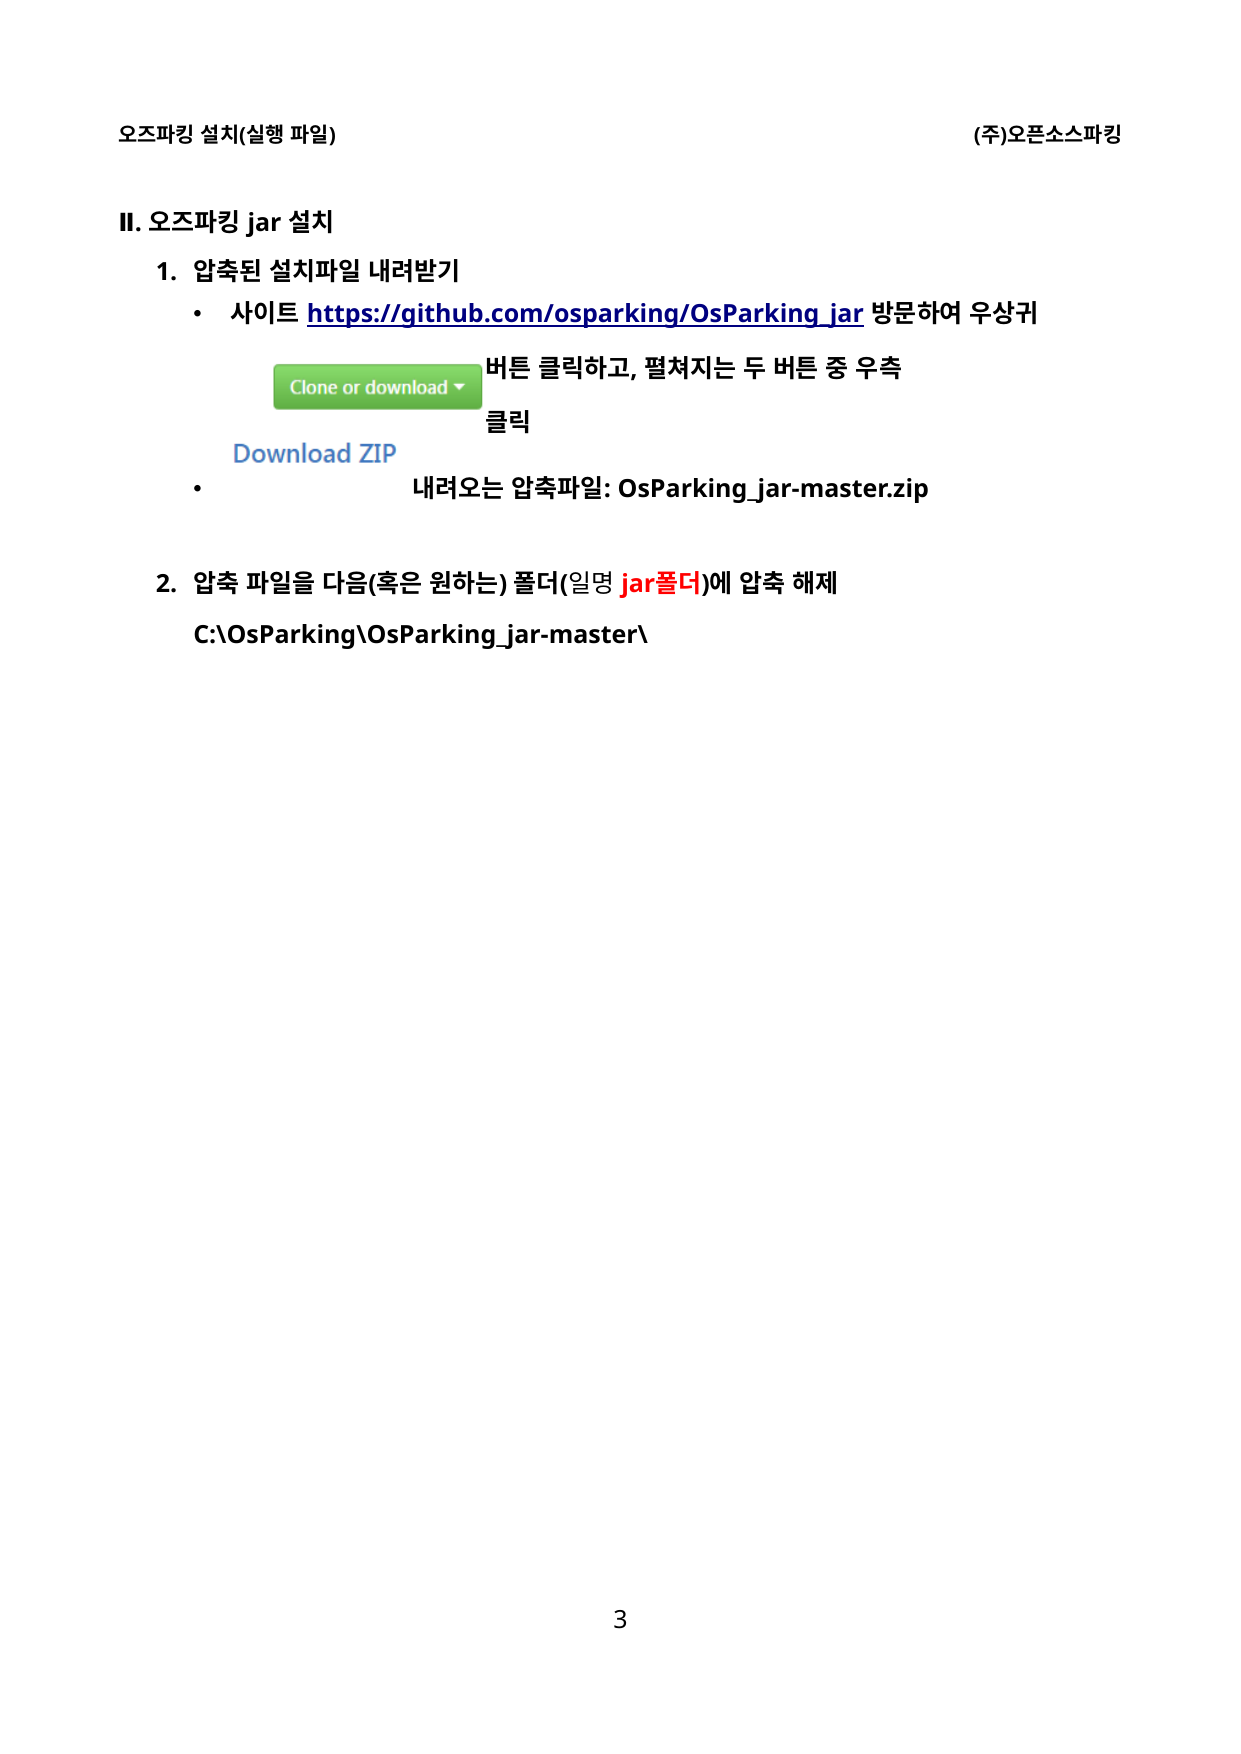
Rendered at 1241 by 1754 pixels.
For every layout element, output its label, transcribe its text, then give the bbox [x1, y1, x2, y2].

picture [217, 429, 413, 479]
subtitle Ⅱ. 오즈파킹 jar 설치 [118, 203, 1122, 239]
list 사이트 https://github.com/osparking/OsParking_jar 방문하여 우상귀 버튼 클릭하고, 펼쳐지는 두 버튼 중 우측 클릭 [193, 294, 1122, 439]
picture [270, 358, 486, 411]
list 내려오는 압축파일: OsParking_jar-master.zip [193, 469, 1122, 505]
list 압축된 설치파일 내려받기 [156, 252, 1122, 288]
list 압축 파일을 다음(혹은 원하는) 폴더(일명 jar폴더)에 압축 해제 C:\OsParking\OsParking_jar-master\ [156, 563, 1122, 685]
